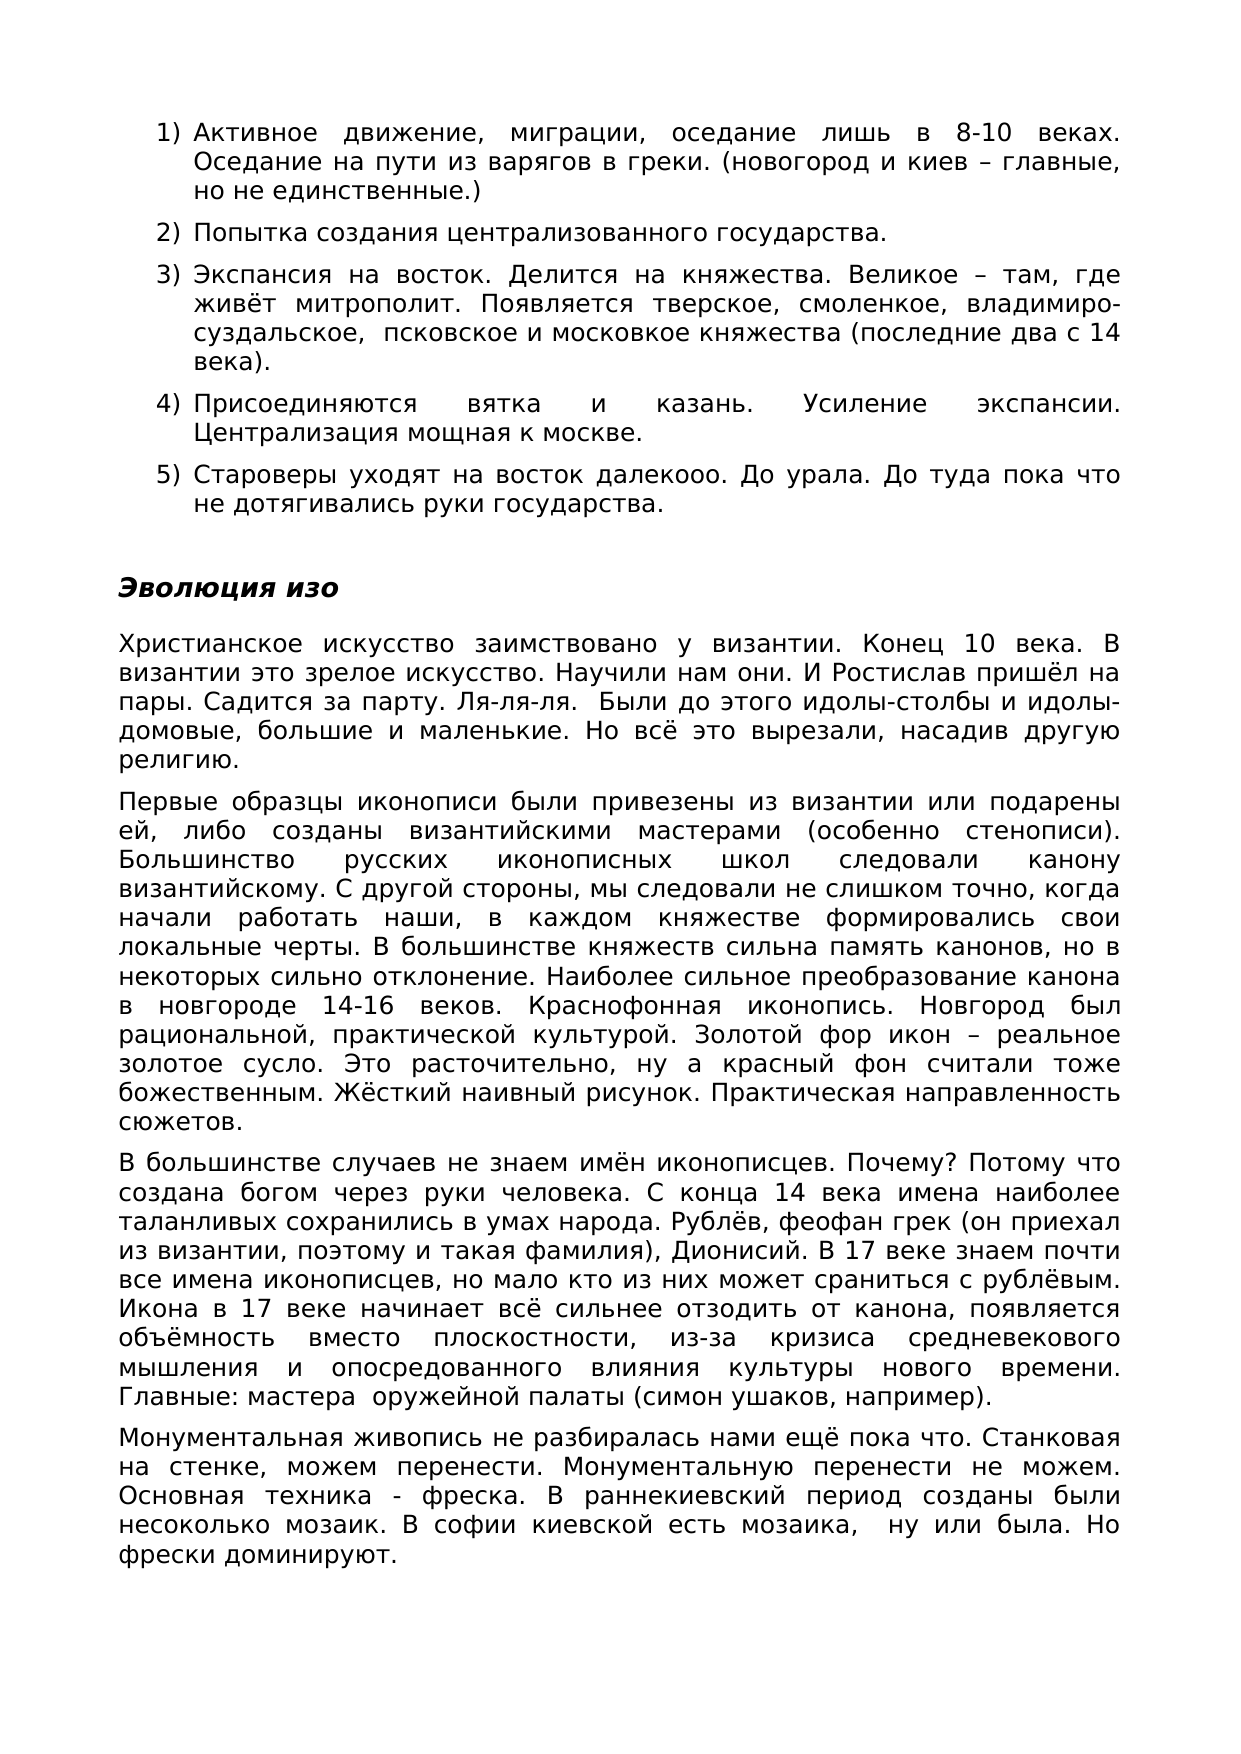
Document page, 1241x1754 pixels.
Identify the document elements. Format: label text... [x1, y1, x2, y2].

text В большинстве случаев не знаем имён иконописцев. Почему? Потому что создана богом через руки человека. С конца 14 века имена наиболее таланливых сохранились в умах народа. Рублёв, феофан грек (он приехал из византии, поэтому и такая фамилия), Дионисий. В 17 веке знаем почти все имена иконописцев, но мало кто из них может сраниться с рублёвым. Икона в 17 веке начинает всё сильнее отзодить от канона, появляется объёмность вместо плоскостности, из-за кризиса средневекового мышления и опосредованного влияния культуры нового времени. Главные: мастера оружейной палаты (симон ушаков, например). [118, 1149, 1122, 1411]
list Присоединяются вятка и казань. Усиление экспансии. Централизация мощная к москве. [156, 389, 1122, 447]
text Монументальная живопись не разбиралась нами ещё пока что. Станковая на стенке, можем перенести. Монументальную перенести не можем. Основная техника - фреска. В раннекиевский период созданы были несоколько мозаик. В софии киевской есть мозаика, ну или была. Но фрески доминируют. [118, 1423, 1122, 1569]
text Первые образцы иконописи были привезены из византии или подарены ей, либо созданы византийскими мастерами (особенно стенописи). Большинство русских иконописных школ следовали канону византийскому. С другой стороны, мы следовали не слишком точно, когда начали работать наши, в каждом княжестве формировались свои локальные черты. В большинстве княжеств сильна память канонов, но в некоторых сильно отклонение. Наиболее сильное преобразование канона в новгороде 14-16 веков. Краснофонная иконопись. Новгород был рациональной, практической культурой. Золотой фор икон – реальное золотое сусло. Это расточительно, ну а красный фон считали тоже божественным. Жёсткий наивный рисунок. Практическая направленность сюжетов. [118, 787, 1122, 1137]
text Христианское искусство заимствовано у византии. Конец 10 века. В византии это зрелое искусство. Научили нам они. И Ростислав пришёл на пары. Садится за парту. Ля-ля-ля. Были до этого идолы-столбы и идолы-домовые, большие и маленькие. Но всё это вырезали, насадив другую религию. [118, 629, 1122, 775]
list Попытка создания централизованного государства. [156, 218, 1122, 247]
list Староверы уходят на восток далекооо. До урала. До туда пока что не дотягивались руки государства. [156, 460, 1122, 518]
subtitle Эволюция изо [118, 572, 1122, 604]
list Активное движение, миграции, оседание лишь в 8-10 веках. Оседание на пути из варягов в греки. (новогород и киев – главные, но не единственные.) [156, 118, 1122, 206]
list Экспансия на восток. Делится на княжества. Великое – там, где живёт митрополит. Появляется тверское, смоленкое, владимиро-суздальское, псковское и московкое княжества (последние два с 14 века). [156, 260, 1122, 376]
